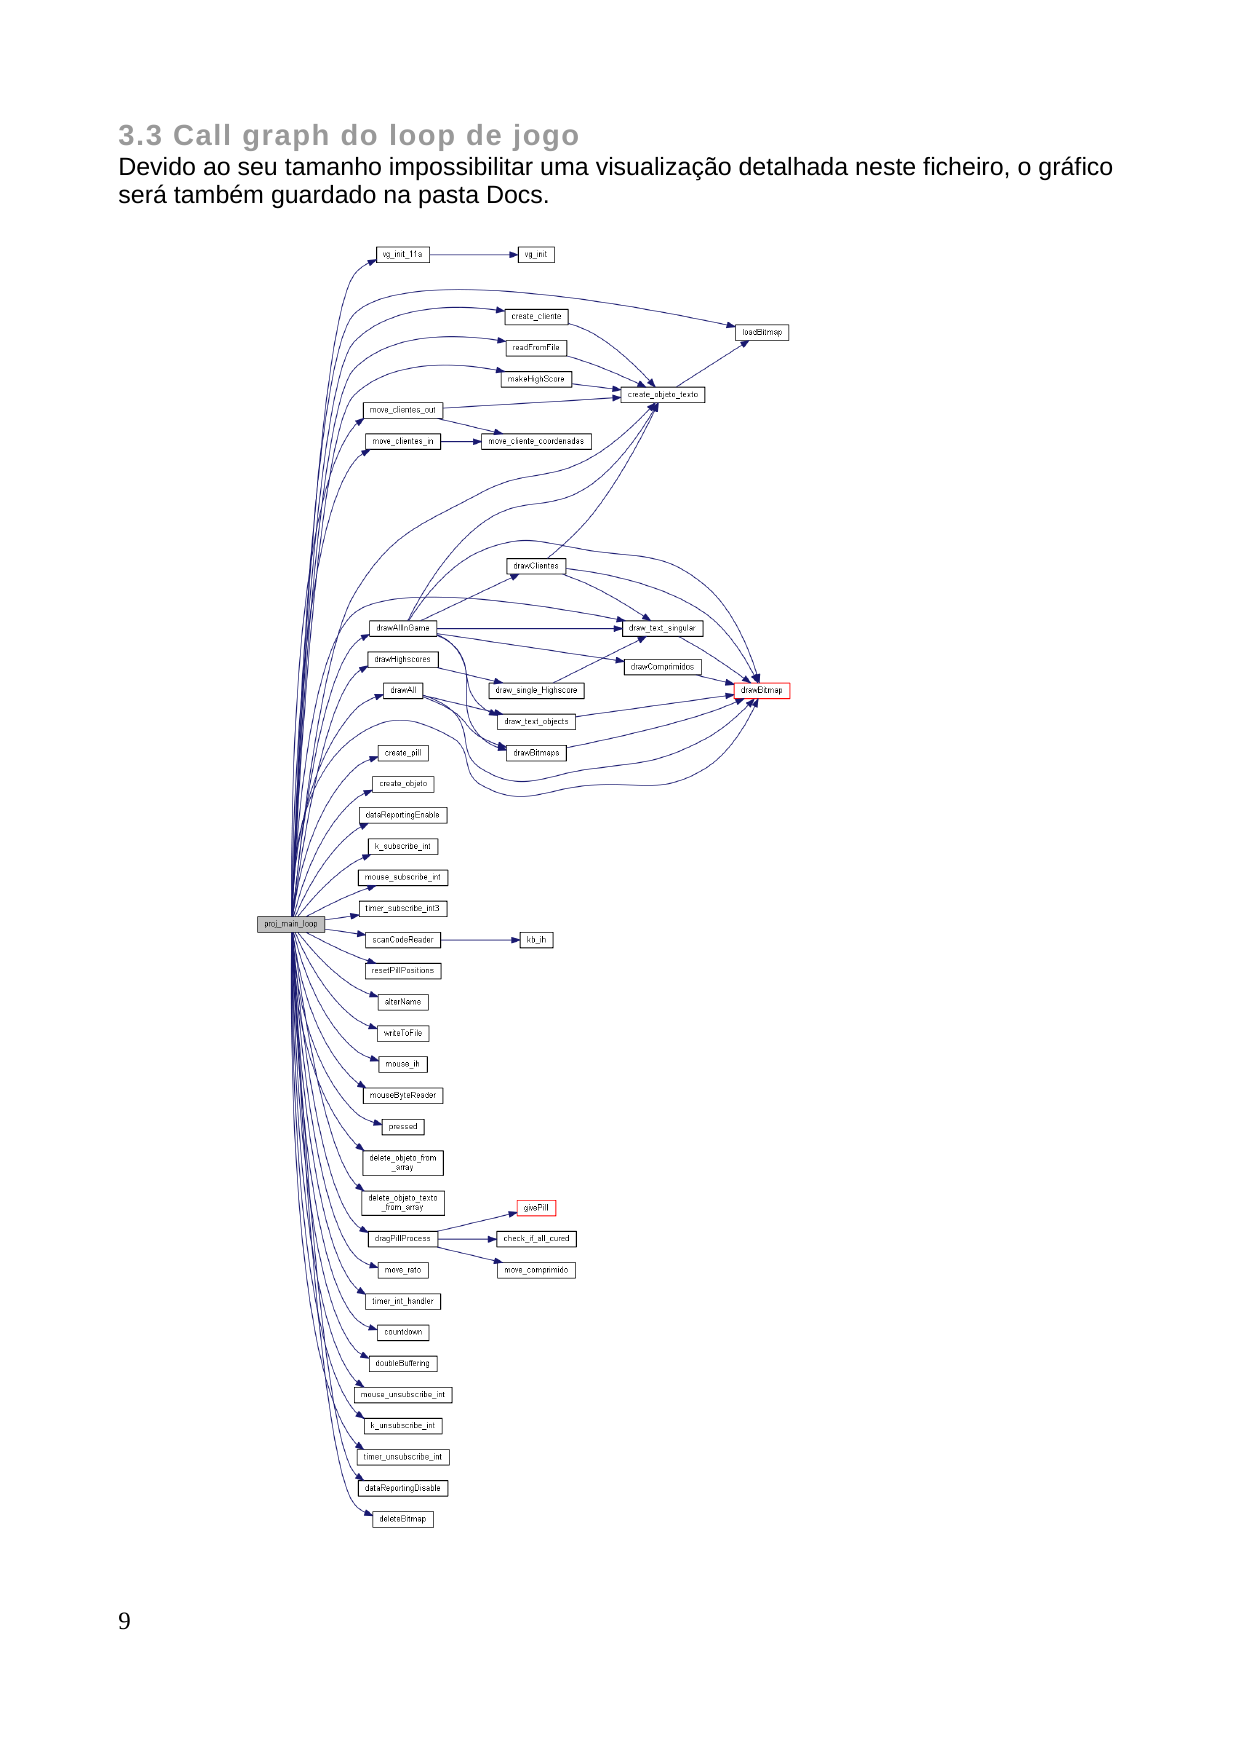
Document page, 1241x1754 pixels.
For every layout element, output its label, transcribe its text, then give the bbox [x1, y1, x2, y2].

text Devido ao seu tamanho impossibilitar uma visualização detalhada neste ficheiro, o gráfico será também guardado na pasta Docs. [118, 152, 1122, 209]
subtitle 3.3 Call graph do loop de jogo [118, 118, 1122, 152]
picture [254, 243, 793, 1531]
